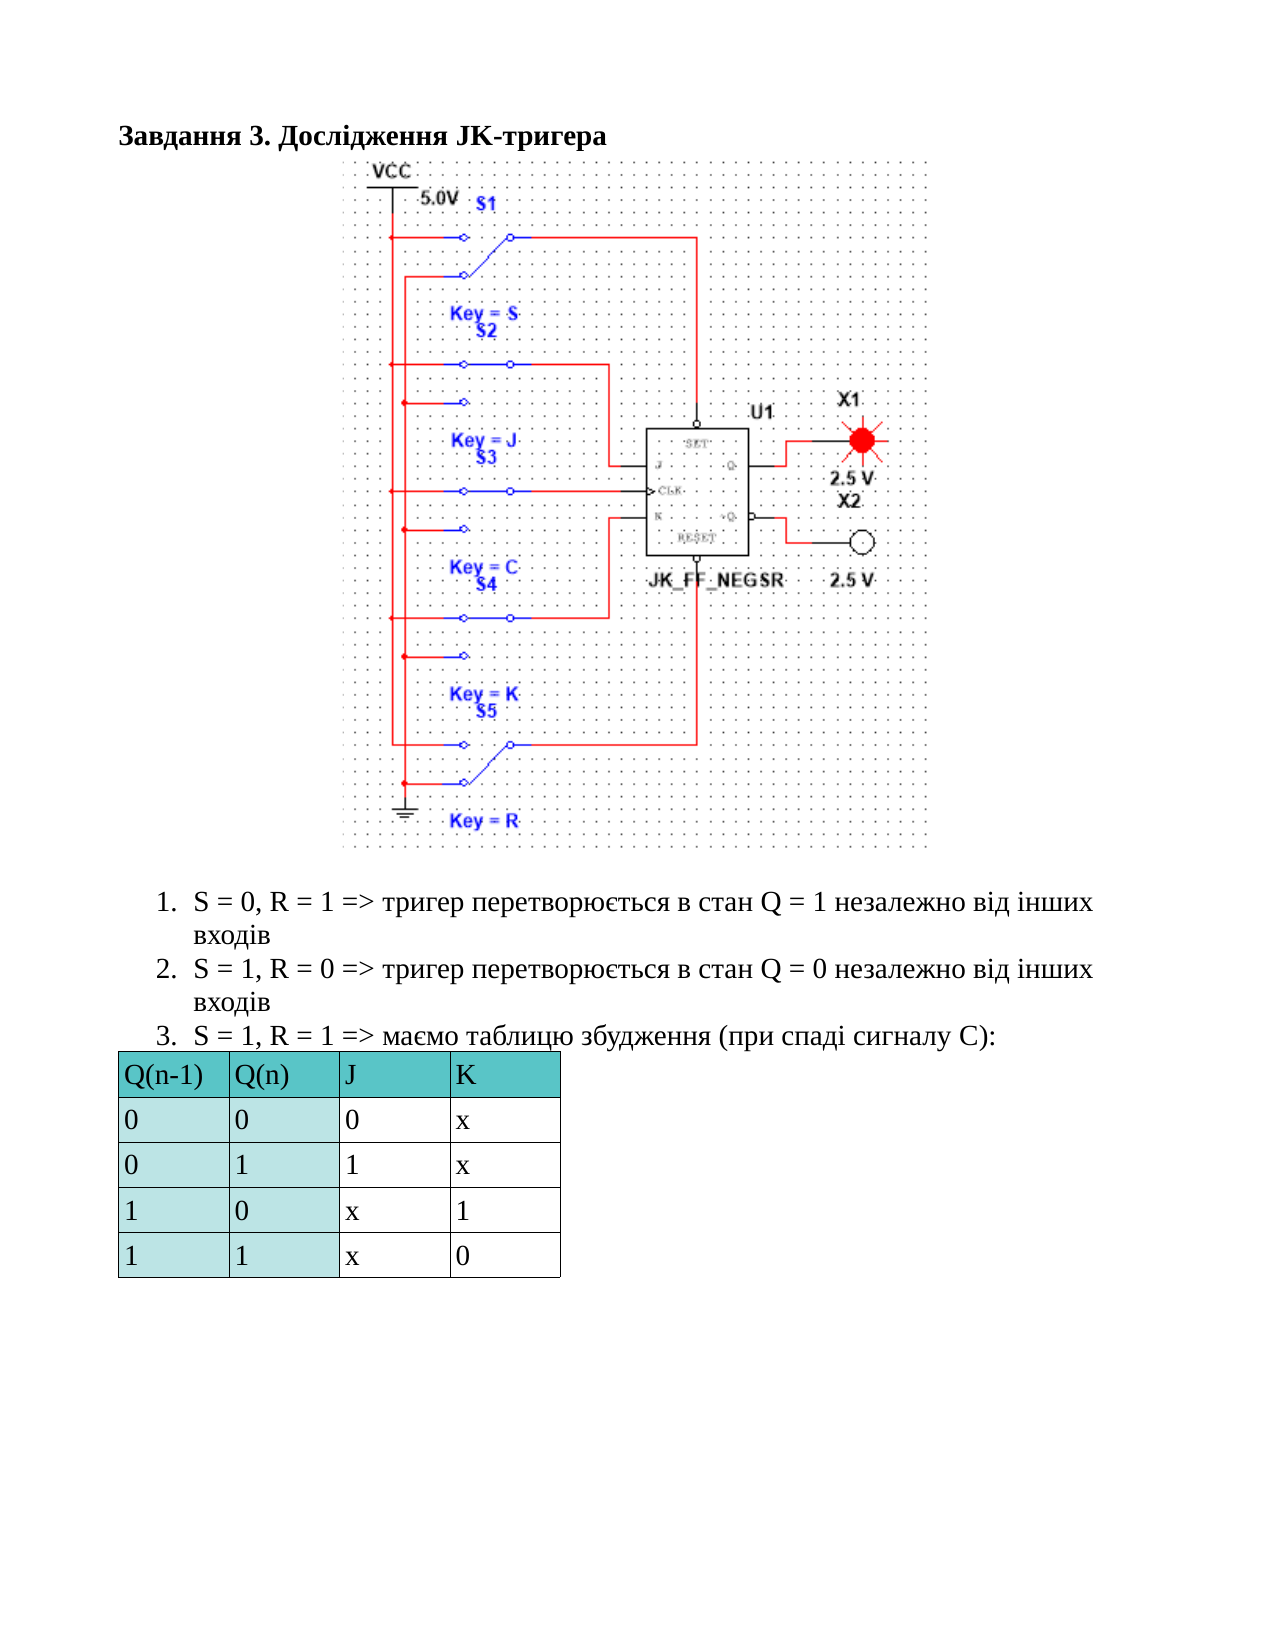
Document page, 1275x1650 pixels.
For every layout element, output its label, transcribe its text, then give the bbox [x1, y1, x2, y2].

table_header J [340, 1052, 450, 1097]
table_cell 0 [230, 1188, 339, 1232]
table_cell 1 [230, 1233, 339, 1277]
table_cell x [340, 1233, 450, 1277]
table_cell 1 [230, 1143, 339, 1187]
list S = 0, R = 1 => тригер перетворюється в стан Q = 1 незалежно від інших входів [156, 884, 1157, 951]
table_header K [451, 1052, 560, 1097]
table_header Q(n-1) [119, 1052, 229, 1097]
table_cell 1 [119, 1233, 229, 1277]
table_cell 0 [451, 1233, 560, 1277]
table_cell 1 [119, 1188, 229, 1232]
table_cell 0 [230, 1098, 339, 1142]
table_cell x [340, 1188, 450, 1232]
list S = 1, R = 1 => маємо таблицю збудження (при спаді сигналу C): [156, 1018, 1157, 1051]
table_cell 0 [340, 1098, 450, 1142]
picture [342, 151, 933, 851]
table_header Q(n) [230, 1052, 339, 1097]
table_cell x [451, 1143, 560, 1187]
list S = 1, R = 0 => тригер перетворюється в стан Q = 0 незалежно від інших входів [156, 951, 1157, 1018]
table_cell 1 [340, 1143, 450, 1187]
table_cell 0 [119, 1143, 229, 1187]
table_cell x [451, 1098, 560, 1142]
table_cell 1 [451, 1188, 560, 1232]
table_cell 0 [119, 1098, 229, 1142]
text Завдання 3. Дослідження JK-тригера [118, 118, 1157, 152]
